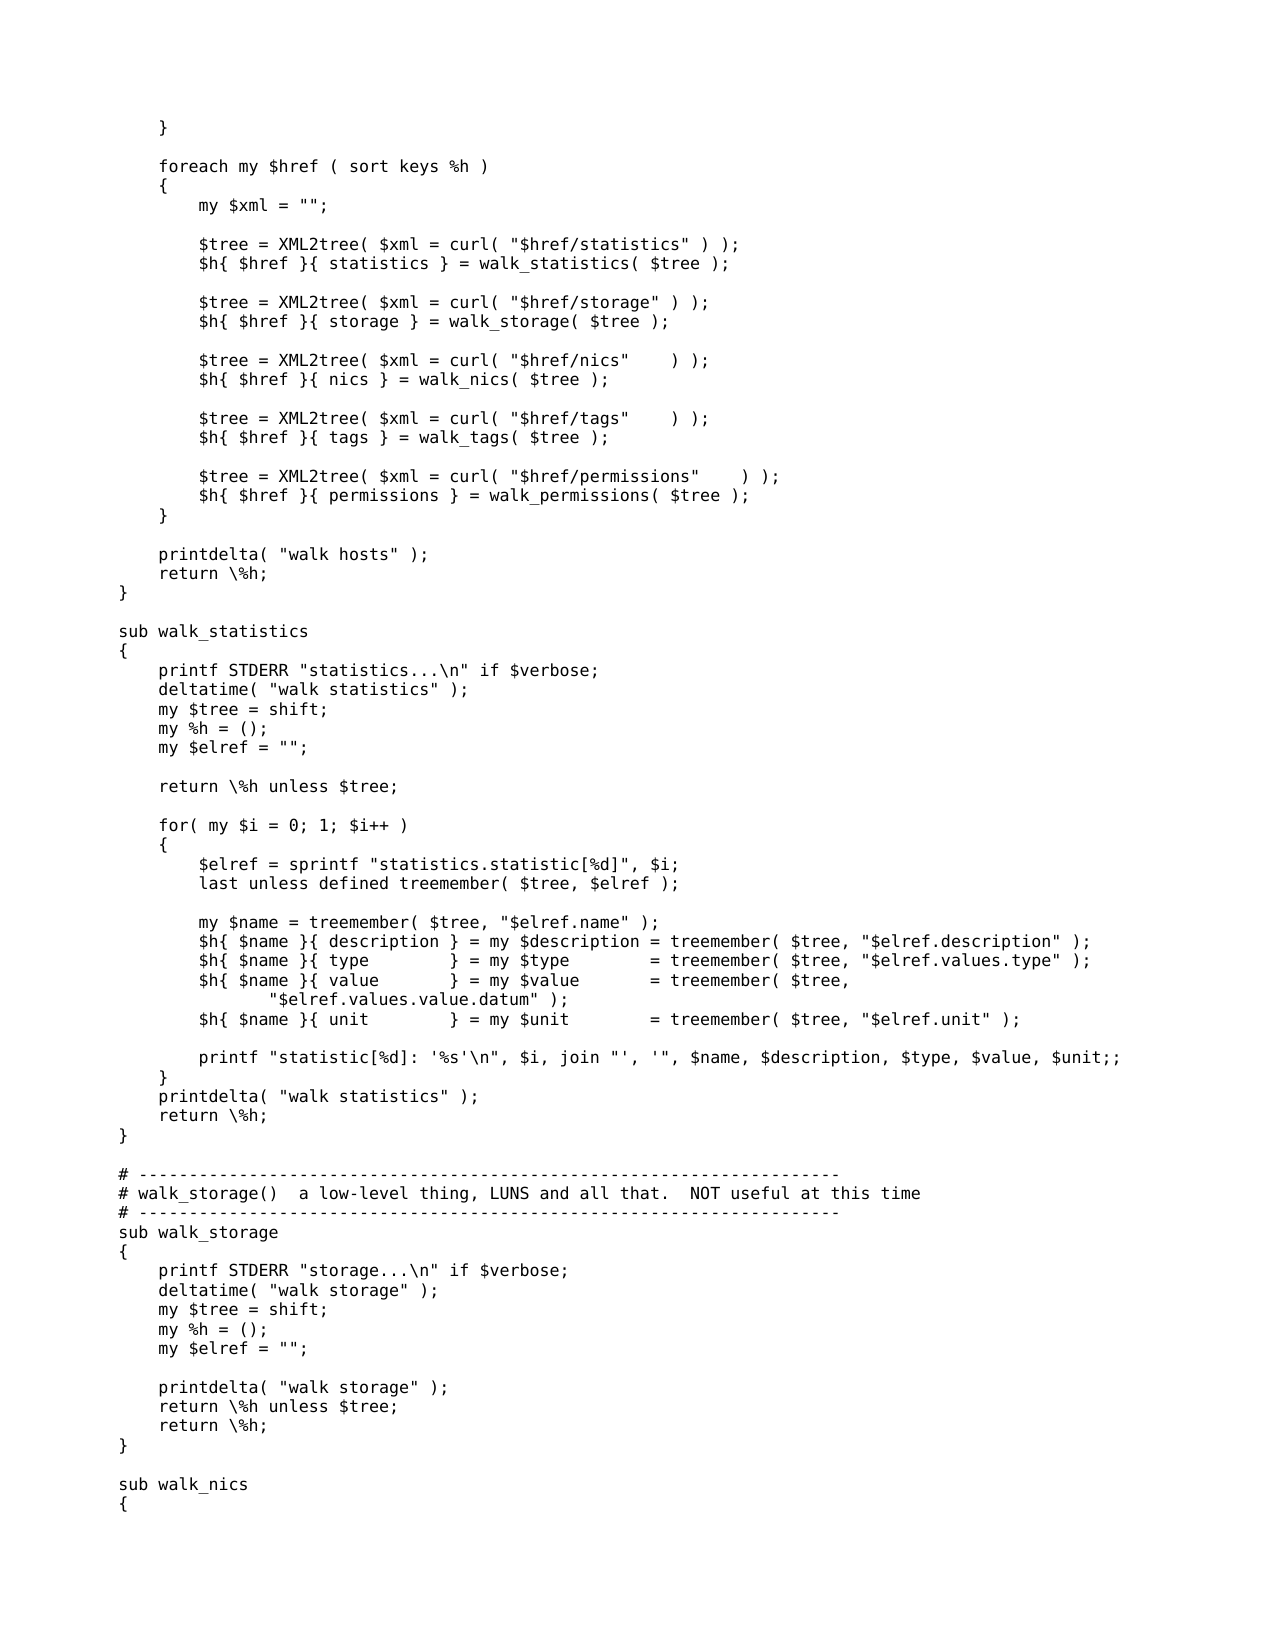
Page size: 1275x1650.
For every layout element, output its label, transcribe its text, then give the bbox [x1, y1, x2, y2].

text $tree = XML2tree( $xml = curl( "$href/storage" ) ); [118, 292, 1157, 312]
text $tree = XML2tree( $xml = curl( "$href/statistics" ) ); [118, 234, 1157, 254]
text printf STDERR "statistics...\n" if $verbose; [118, 661, 1157, 680]
text $h{ $href }{ tags } = walk_tags( $tree ); [118, 428, 1157, 447]
text return \%h; [118, 1106, 1157, 1126]
text $tree = XML2tree( $xml = curl( "$href/tags" ) ); [118, 409, 1157, 428]
text } [118, 1067, 1157, 1087]
text { [118, 1242, 1157, 1261]
text foreach my $href ( sort keys %h ) [118, 157, 1157, 176]
text printdelta( "walk hosts" ); [118, 544, 1157, 564]
text for( my $i = 0; 1; $i++ ) [118, 816, 1157, 835]
text return \%h; [118, 564, 1157, 583]
text $h{ $href }{ storage } = walk_storage( $tree ); [118, 312, 1157, 331]
text deltatime( "walk statistics" ); [118, 680, 1157, 699]
text $h{ $href }{ statistics } = walk_statistics( $tree ); [118, 254, 1157, 273]
text $elref = sprintf "statistics.statistic[%d]", $i; [118, 854, 1157, 874]
text sub walk_statistics [118, 622, 1157, 641]
text } [118, 583, 1157, 602]
text } [118, 1126, 1157, 1145]
text } [118, 506, 1157, 525]
text my $tree = shift; [118, 1300, 1157, 1319]
text { [118, 835, 1157, 854]
text $h{ $name }{ value } = my $value = treemember( $tree, "$elref.values.value.datum" ); [118, 971, 1157, 1009]
text sub walk_nics [118, 1474, 1157, 1494]
text $h{ $name }{ unit } = my $unit = treemember( $tree, "$elref.unit" ); [118, 1009, 1157, 1029]
text my %h = (); [118, 1319, 1157, 1339]
text my $name = treemember( $tree, "$elref.name" ); [118, 912, 1157, 932]
text sub walk_storage [118, 1222, 1157, 1242]
text $tree = XML2tree( $xml = curl( "$href/nics" ) ); [118, 351, 1157, 370]
text my $elref = ""; [118, 738, 1157, 757]
text # ---------------------------------------------------------------------- [118, 1203, 1157, 1222]
text return \%h unless $tree; [118, 1397, 1157, 1416]
text # ---------------------------------------------------------------------- [118, 1164, 1157, 1184]
text last unless defined treemember( $tree, $elref ); [118, 874, 1157, 893]
text { [118, 176, 1157, 196]
text { [118, 1494, 1157, 1513]
text printf "statistic[%d]: '%s'\n", $i, join "', '", $name, $description, $type, $value, $unit;; [118, 1048, 1157, 1067]
text printdelta( "walk storage" ); [118, 1377, 1157, 1397]
text my %h = (); [118, 719, 1157, 738]
text my $tree = shift; [118, 699, 1157, 719]
text } [118, 1436, 1157, 1455]
text $h{ $href }{ permissions } = walk_permissions( $tree ); [118, 486, 1157, 506]
text $h{ $href }{ nics } = walk_nics( $tree ); [118, 370, 1157, 389]
text { [118, 641, 1157, 661]
text $tree = XML2tree( $xml = curl( "$href/permissions" ) ); [118, 467, 1157, 486]
text printf STDERR "storage...\n" if $verbose; [118, 1261, 1157, 1281]
text my $xml = ""; [118, 196, 1157, 215]
text my $elref = ""; [118, 1339, 1157, 1358]
text $h{ $name }{ description } = my $description = treemember( $tree, "$elref.description" ); [118, 932, 1157, 951]
text printdelta( "walk statistics" ); [118, 1087, 1157, 1106]
text return \%h unless $tree; [118, 777, 1157, 796]
text deltatime( "walk storage" ); [118, 1281, 1157, 1300]
text # walk_storage() a low-level thing, LUNS and all that. NOT useful at this time [118, 1184, 1157, 1203]
text } [118, 118, 1157, 137]
text $h{ $name }{ type } = my $type = treemember( $tree, "$elref.values.type" ); [118, 951, 1157, 971]
text return \%h; [118, 1416, 1157, 1436]
